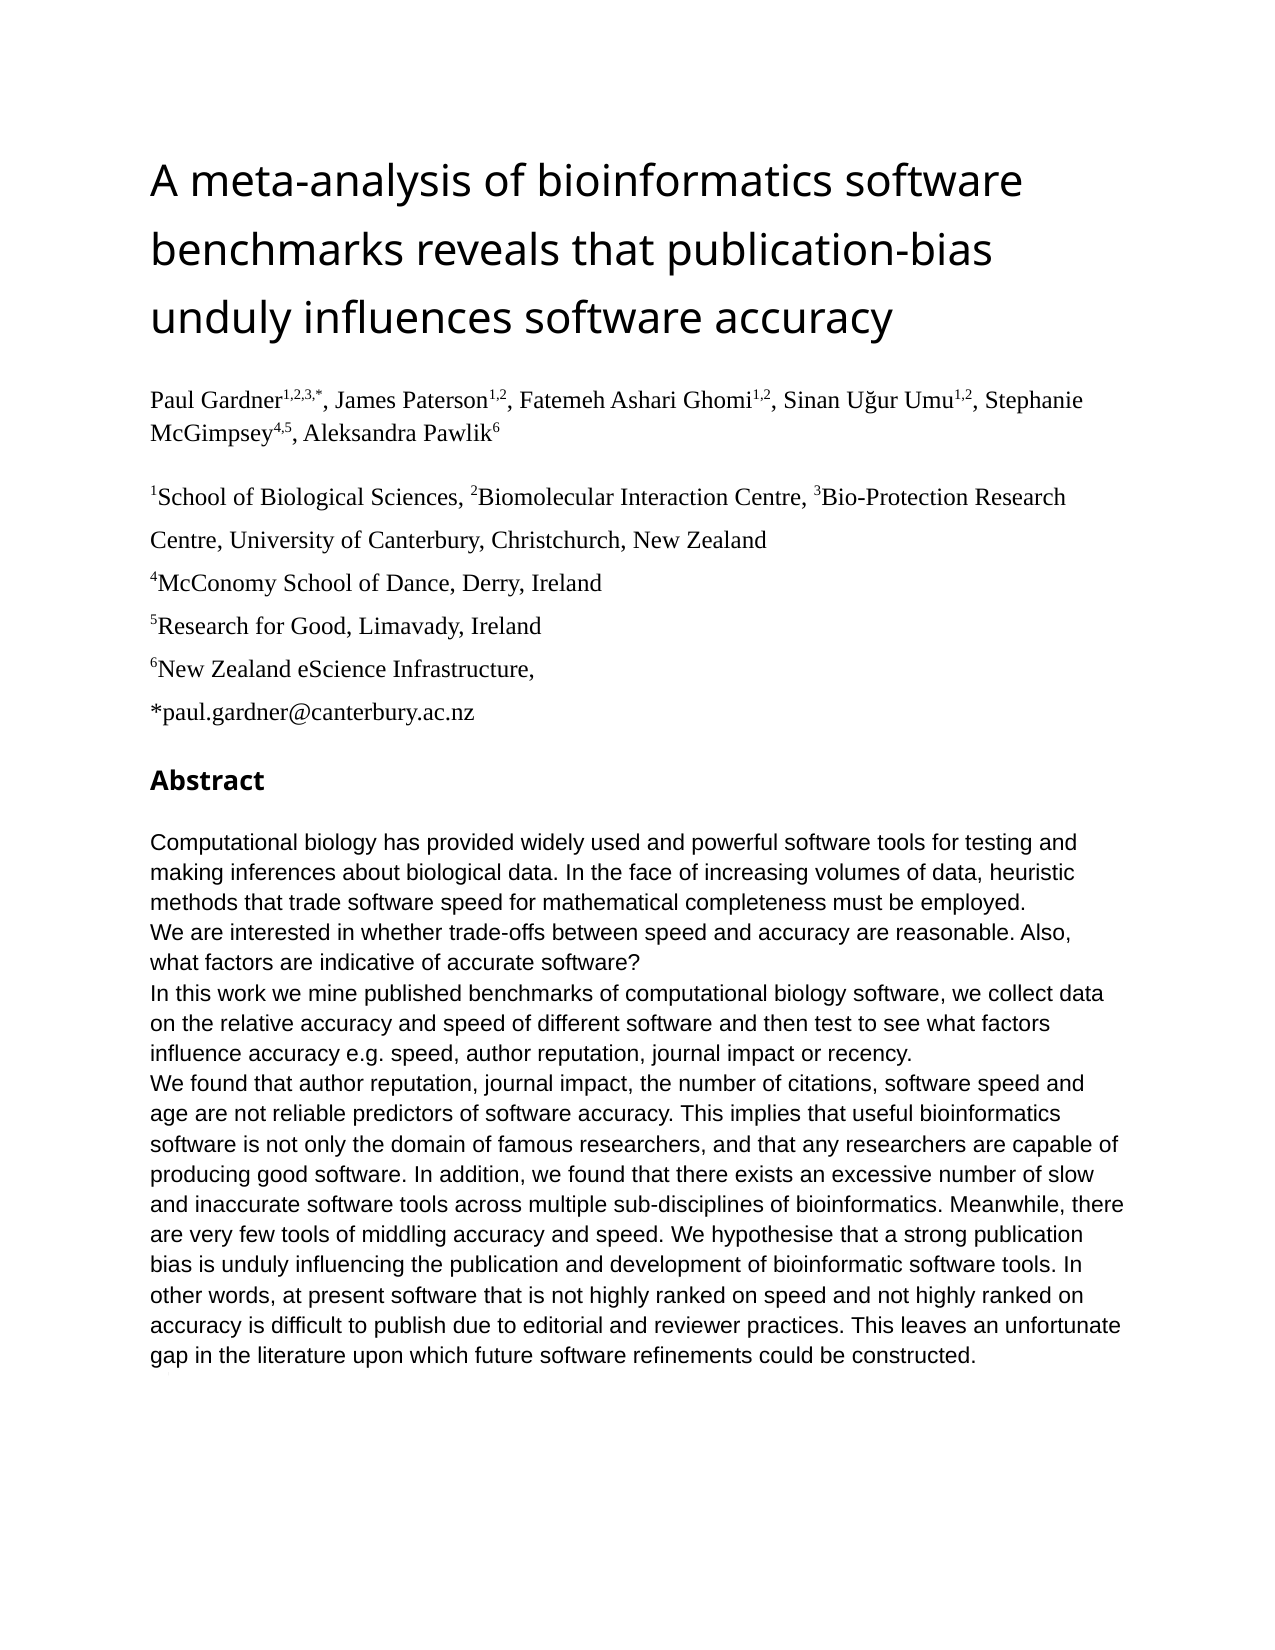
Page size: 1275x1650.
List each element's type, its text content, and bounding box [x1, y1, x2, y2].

text We are interested in whether trade-offs between speed and accuracy are reasonable. Also, what factors are indicative of accurate software? [150, 919, 1125, 976]
title A meta-analysis of bioinformatics software benchmarks reveals that publication-bias unduly influences software accuracy [150, 150, 1125, 346]
text 4McConomy School of Dance, Derry, Ireland [150, 568, 1125, 597]
subtitle Abstract [150, 761, 1125, 798]
text 1School of Biological Sciences, 2Biomolecular Interaction Centre, 3Bio-Protection Research Centre, University of Canterbury, Christchurch, New Zealand [150, 482, 1125, 554]
text We found that author reputation, journal impact, the number of citations, software speed and age are not reliable predictors of software accuracy. This implies that useful bioinformatics software is not only the domain of famous researchers, and that any researchers are capable of producing good software. In addition, we found that there exists an excessive number of slow and inaccurate software tools across multiple sub-disciplines of bioinformatics. Meanwhile, there are very few tools of middling accuracy and speed. We hypothesise that a strong publication bias is unduly influencing the publication and development of bioinformatic software tools. In other words, at present software that is not highly ranked on speed and not highly ranked on accuracy is difficult to publish due to editorial and reviewer practices. This leaves an unfortunate gap in the literature upon which future software refinements could be constructed. [150, 1070, 1125, 1368]
text 6New Zealand eScience Infrastructure, [150, 654, 1125, 683]
text Computational biology has provided widely used and powerful software tools for testing and making inferences about biological data. In the face of increasing volumes of data, heuristic methods that trade software speed for mathematical completeness must be employed. [150, 828, 1125, 915]
text Paul Gardner1,2,3,*, James Paterson1,2, Fatemeh Ashari Ghomi1,2, Sinan Uğur Umu1,2, Stephanie McGimpsey4,5, Aleksandra Pawlik6 [150, 386, 1125, 447]
text *paul.gardner@canterbury.ac.nz [150, 697, 1125, 726]
text 5Research for Good, Limavady, Ireland [150, 611, 1125, 640]
text In this work we mine published benchmarks of computational biology software, we collect data on the relative accuracy and speed of different software and then test to see what factors influence accuracy e.g. speed, author reputation, journal impact or recency. [150, 979, 1125, 1066]
